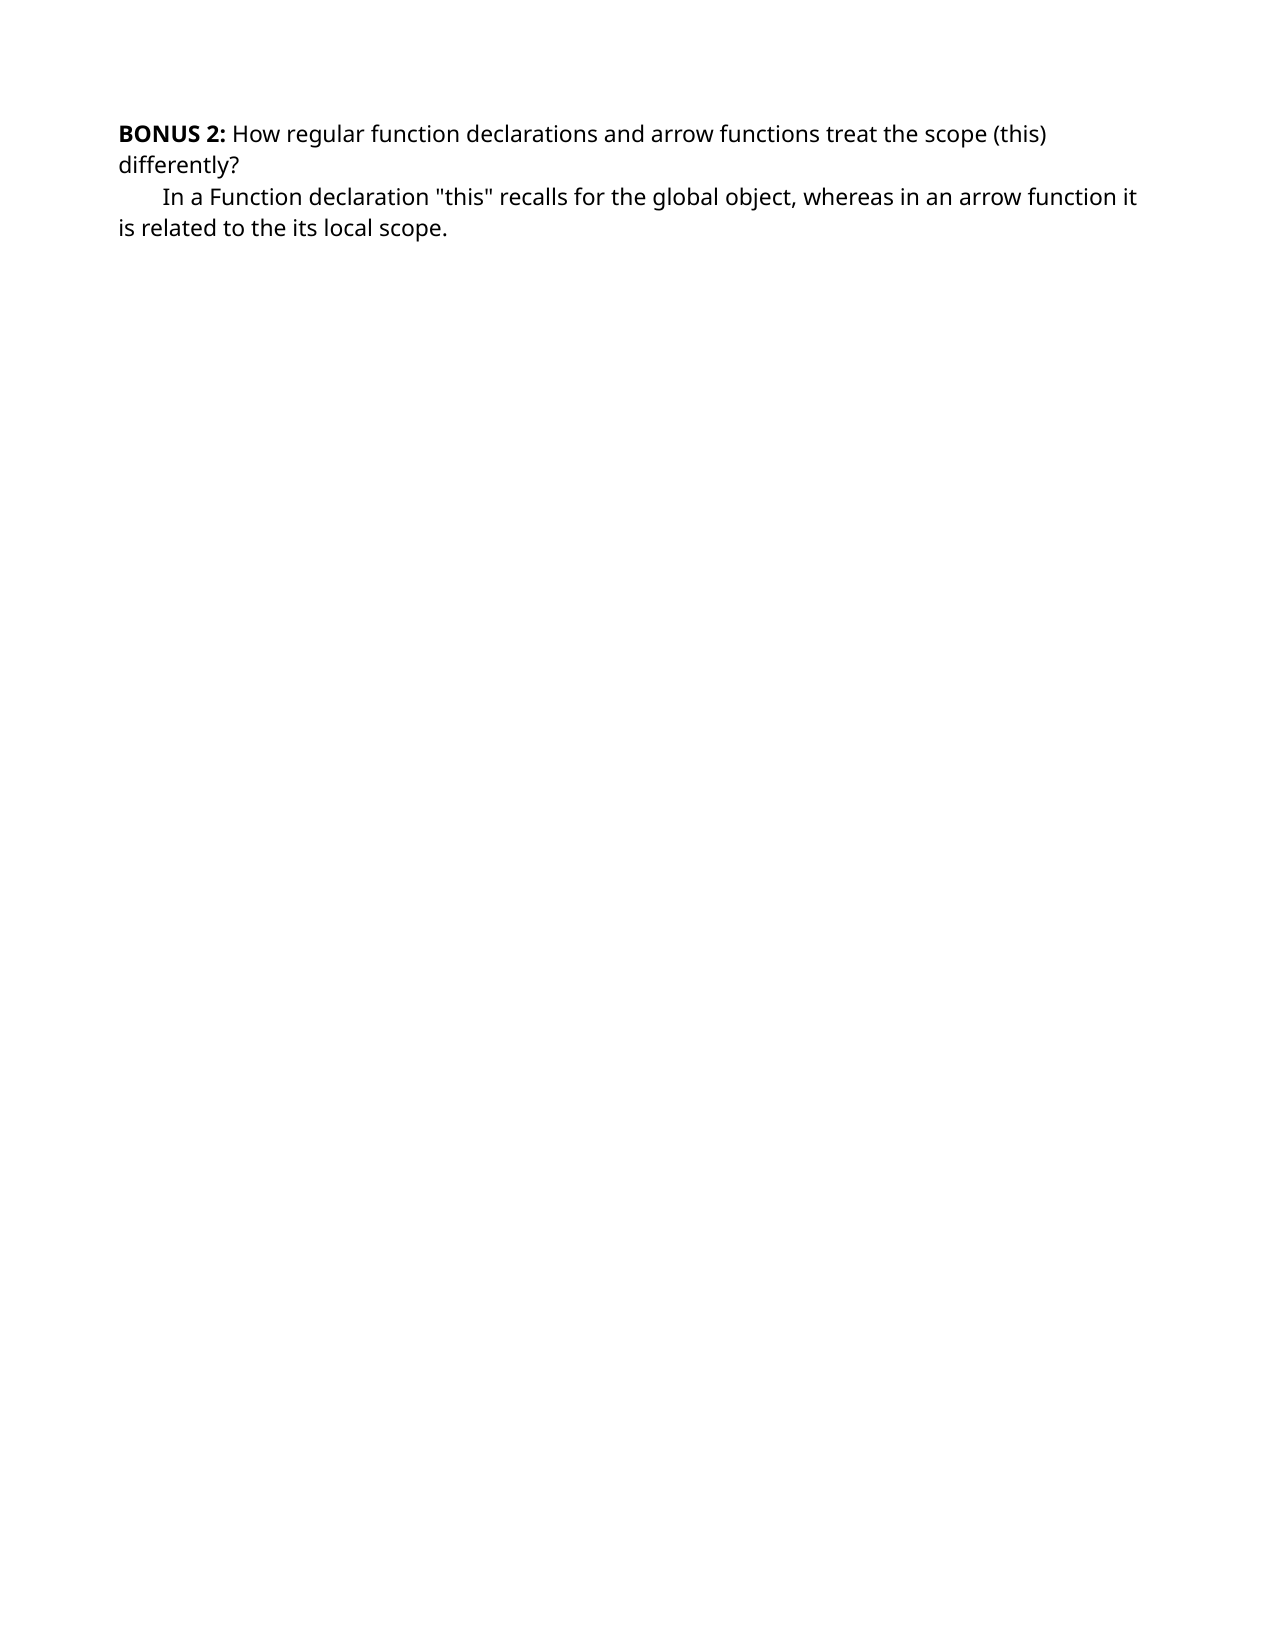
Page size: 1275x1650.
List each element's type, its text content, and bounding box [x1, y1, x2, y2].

text BONUS 2: How regular function declarations and arrow functions treat the scope (this) differently? [118, 118, 1157, 181]
text In a Function declaration "this" recalls for the global object, whereas in an arrow function it is related to the its local scope. [118, 181, 1157, 243]
